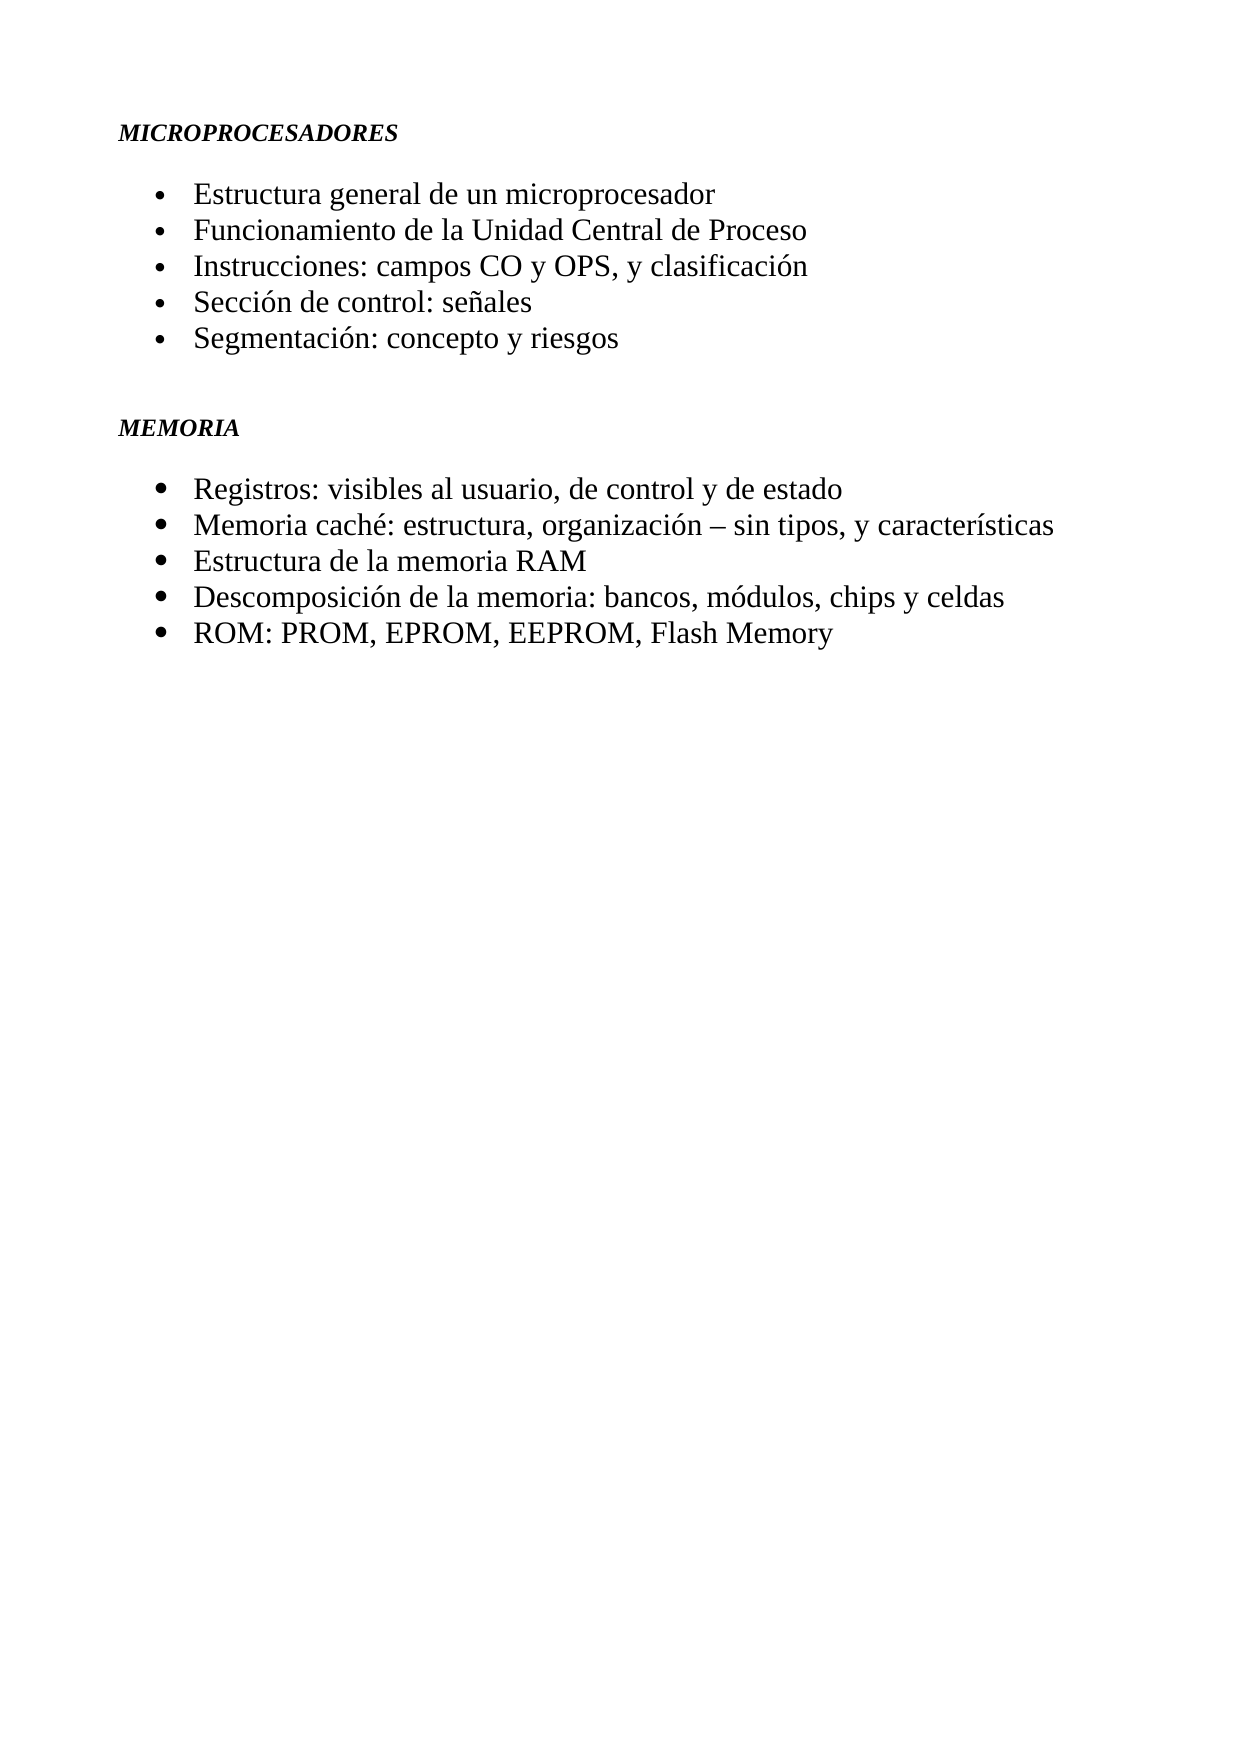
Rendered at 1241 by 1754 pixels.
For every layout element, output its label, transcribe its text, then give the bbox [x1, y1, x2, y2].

list Estructura general de un microprocesador [156, 176, 1122, 212]
list Instrucciones: campos CO y OPS, y clasificación [156, 247, 1122, 283]
list Registros: visibles al usuario, de control y de estado [156, 470, 1122, 506]
list Estructura de la memoria RAM [156, 542, 1122, 578]
text MICROPROCESADORES [118, 118, 1122, 147]
text MEMORIA [118, 413, 1122, 442]
list Sección de control: señales [156, 283, 1122, 319]
list Descomposición de la memoria: bancos, módulos, chips y celdas [156, 578, 1122, 614]
list Memoria caché: estructura, organización – sin tipos, y características [156, 506, 1122, 542]
list Funcionamiento de la Unidad Central de Proceso [156, 212, 1122, 247]
list Segmentación: concepto y riesgos [156, 319, 1122, 355]
list ROM: PROM, EPROM, EEPROM, Flash Memory [156, 614, 1122, 650]
